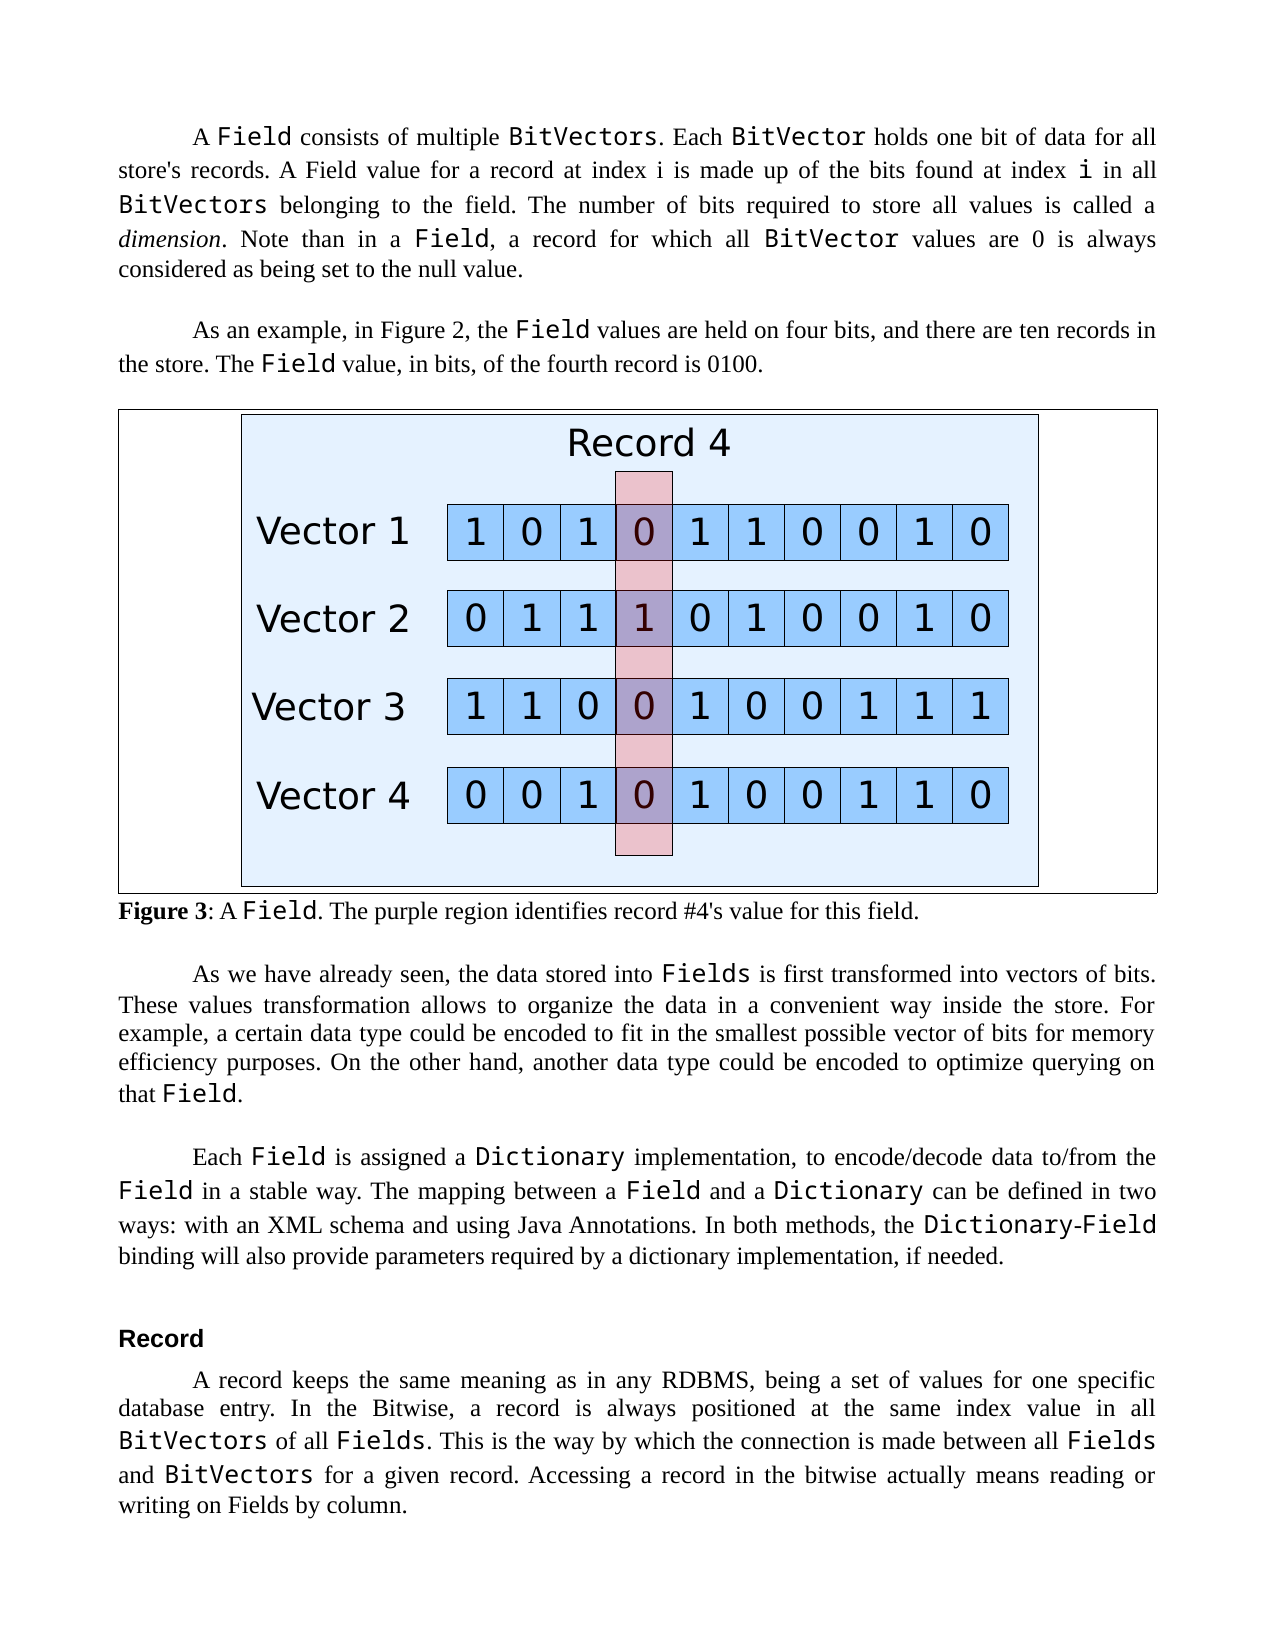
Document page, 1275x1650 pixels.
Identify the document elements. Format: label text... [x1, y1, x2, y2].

text A Field consists of multiple BitVectors. Each BitVector holds one bit of data for all store's records. A Field value for a record at index i is made up of the bits found at index i in all BitVectors belonging to the field. The number of bits required to store all values is called a dimension. Note than in a Field, a record for which all BitVector values are 0 is always considered as being set to the null value. [118, 118, 1157, 283]
subtitle Record [118, 1323, 1157, 1352]
text As an example, in Figure 2, the Field values are held on four bits, and there are ten records in the store. The Field value, in bits, of the fourth record is 0100. [118, 312, 1157, 380]
table_header Bitwise Operation [242, 415, 1038, 886]
text A record keeps the same meaning as in any RDBMS, being a set of values for one specific database entry. In the Bitwise, a record is always positioned at the same index value in all BitVectors of all Fields. This is the way by which the connection is made between all Fields and BitVectors for a given record. Accessing a record in the bitwise actually means reading or writing on Fields by column. [118, 1365, 1157, 1519]
table_header [119, 410, 1157, 893]
text Each Field is assigned a Dictionary implementation, to encode/decode data to/from the Field in a stable way. The mapping between a Field and a Dictionary can be defined in two ways: with an XML schema and using Java Annotations. In both methods, the Dictionary-Field binding will also provide parameters required by a dictionary implementation, if needed. [118, 1139, 1157, 1270]
text As we have already seen, the data stored into Fields is first transformed into vectors of bits. These values transformation allows to organize the data in a convenient way inside the store. For example, a certain data type could be encoded to fit in the smallest possible vector of bits for memory efficiency purposes. On the other hand, another data type could be encoded to optimize querying on that Field. [118, 956, 1157, 1110]
text Figure 3: A Field. The purple region identifies record #4's value for this field. [118, 894, 1157, 927]
